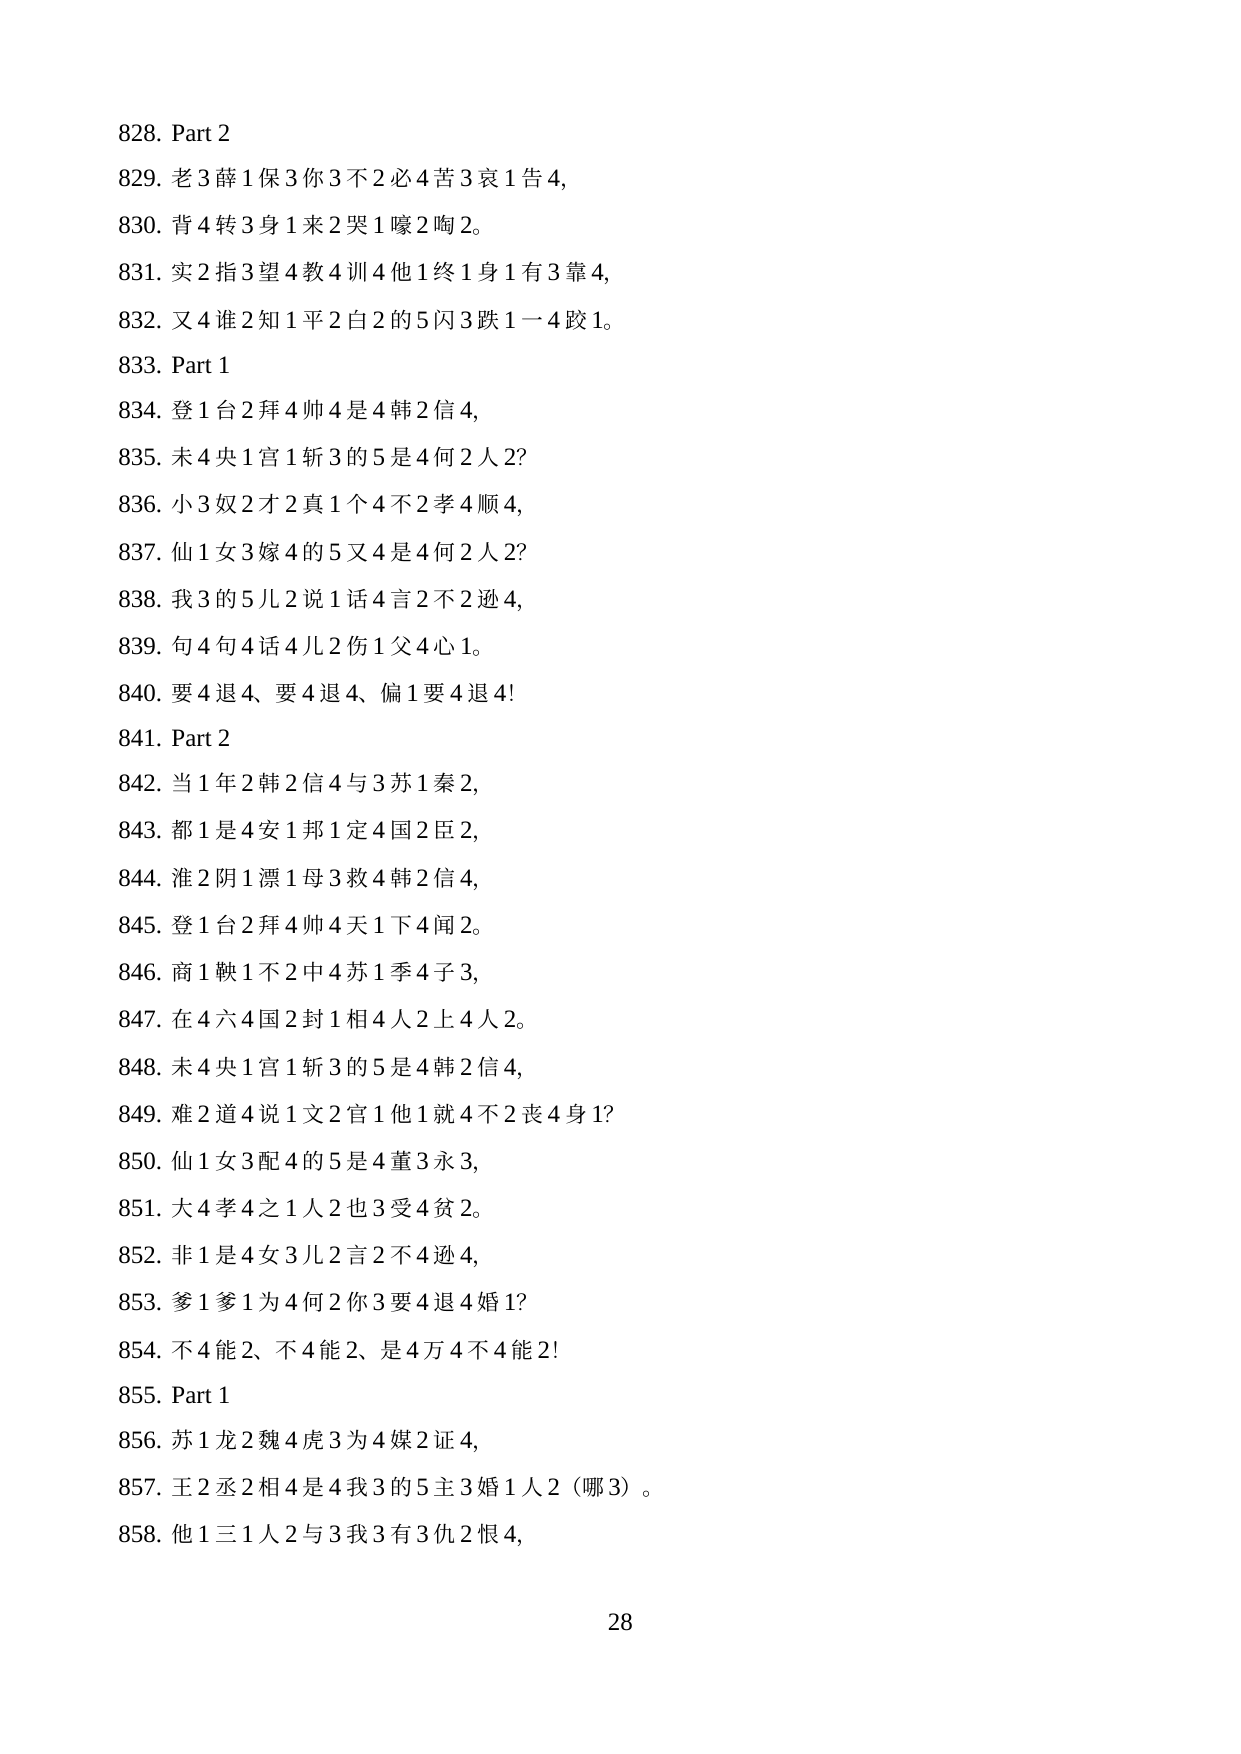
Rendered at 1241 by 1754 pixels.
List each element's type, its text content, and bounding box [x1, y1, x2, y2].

text 855. Part 1 [118, 1380, 1122, 1409]
text 842. 当1年2韩2信4与3苏1秦2， [118, 767, 1122, 798]
text 846. 商1鞅1不2中4苏1季4子3， [118, 955, 1122, 987]
text 853. 爹1爹1为4何2你3要4退4婚1？ [118, 1286, 1122, 1317]
text 838. 我3的5儿2说1话4言2不2逊4， [118, 582, 1122, 613]
text 843. 都1是4安1邦1定4国2臣2， [118, 814, 1122, 845]
text 832. 又4谁2知1平2白2的5闪3跌1一4跤1。 [118, 303, 1122, 334]
text 836. 小3奴2才2真1个4不2孝4顺4， [118, 487, 1122, 519]
text 831. 实2指3望4教4训4他1终1身1有3靠4， [118, 256, 1122, 287]
text 834. 登1台2拜4帅4是4韩2信4， [118, 393, 1122, 424]
text 835. 未4央1宫1斩3的5是4何2人2？ [118, 440, 1122, 472]
text 840. 要4退4、要4退4、偏1要4退4！ [118, 676, 1122, 708]
text 845. 登1台2拜4帅4天1下4闻2。 [118, 908, 1122, 939]
text 828. Part 2 [118, 118, 1122, 147]
text 858. 他1三1人2与3我3有3仇2恨4， [118, 1517, 1122, 1549]
text 857. 王2丞2相4是4我3的5主3婚1人2（哪3）。 [118, 1470, 1122, 1502]
text 830. 背4转3身1来2哭1嚎2啕2。 [118, 208, 1122, 240]
text 856. 苏1龙2魏4虎3为4媒2证4， [118, 1423, 1122, 1454]
text 847. 在4六4国2封1相4人2上4人2。 [118, 1002, 1122, 1034]
text 844. 淮2阴1漂1母3救4韩2信4， [118, 861, 1122, 892]
text 854. 不4能2、不4能2、是4万4不4能2！ [118, 1333, 1122, 1364]
text 837. 仙1女3嫁4的5又4是4何2人2？ [118, 535, 1122, 566]
text 829. 老3薛1保3你3不2必4苦3哀1告4， [118, 161, 1122, 193]
text 841. Part 2 [118, 723, 1122, 752]
text 851. 大4孝4之1人2也3受4贫2。 [118, 1191, 1122, 1223]
text 833. Part 1 [118, 350, 1122, 379]
text 852. 非1是4女3儿2言2不4逊4， [118, 1238, 1122, 1270]
text 839. 句4句4话4儿2伤1父4心1。 [118, 629, 1122, 661]
text 850. 仙1女3配4的5是4董3永3， [118, 1144, 1122, 1176]
text 848. 未4央1宫1斩3的5是4韩2信4， [118, 1050, 1122, 1081]
text 849. 难2道4说1文2官1他1就4不2丧4身1？ [118, 1097, 1122, 1128]
